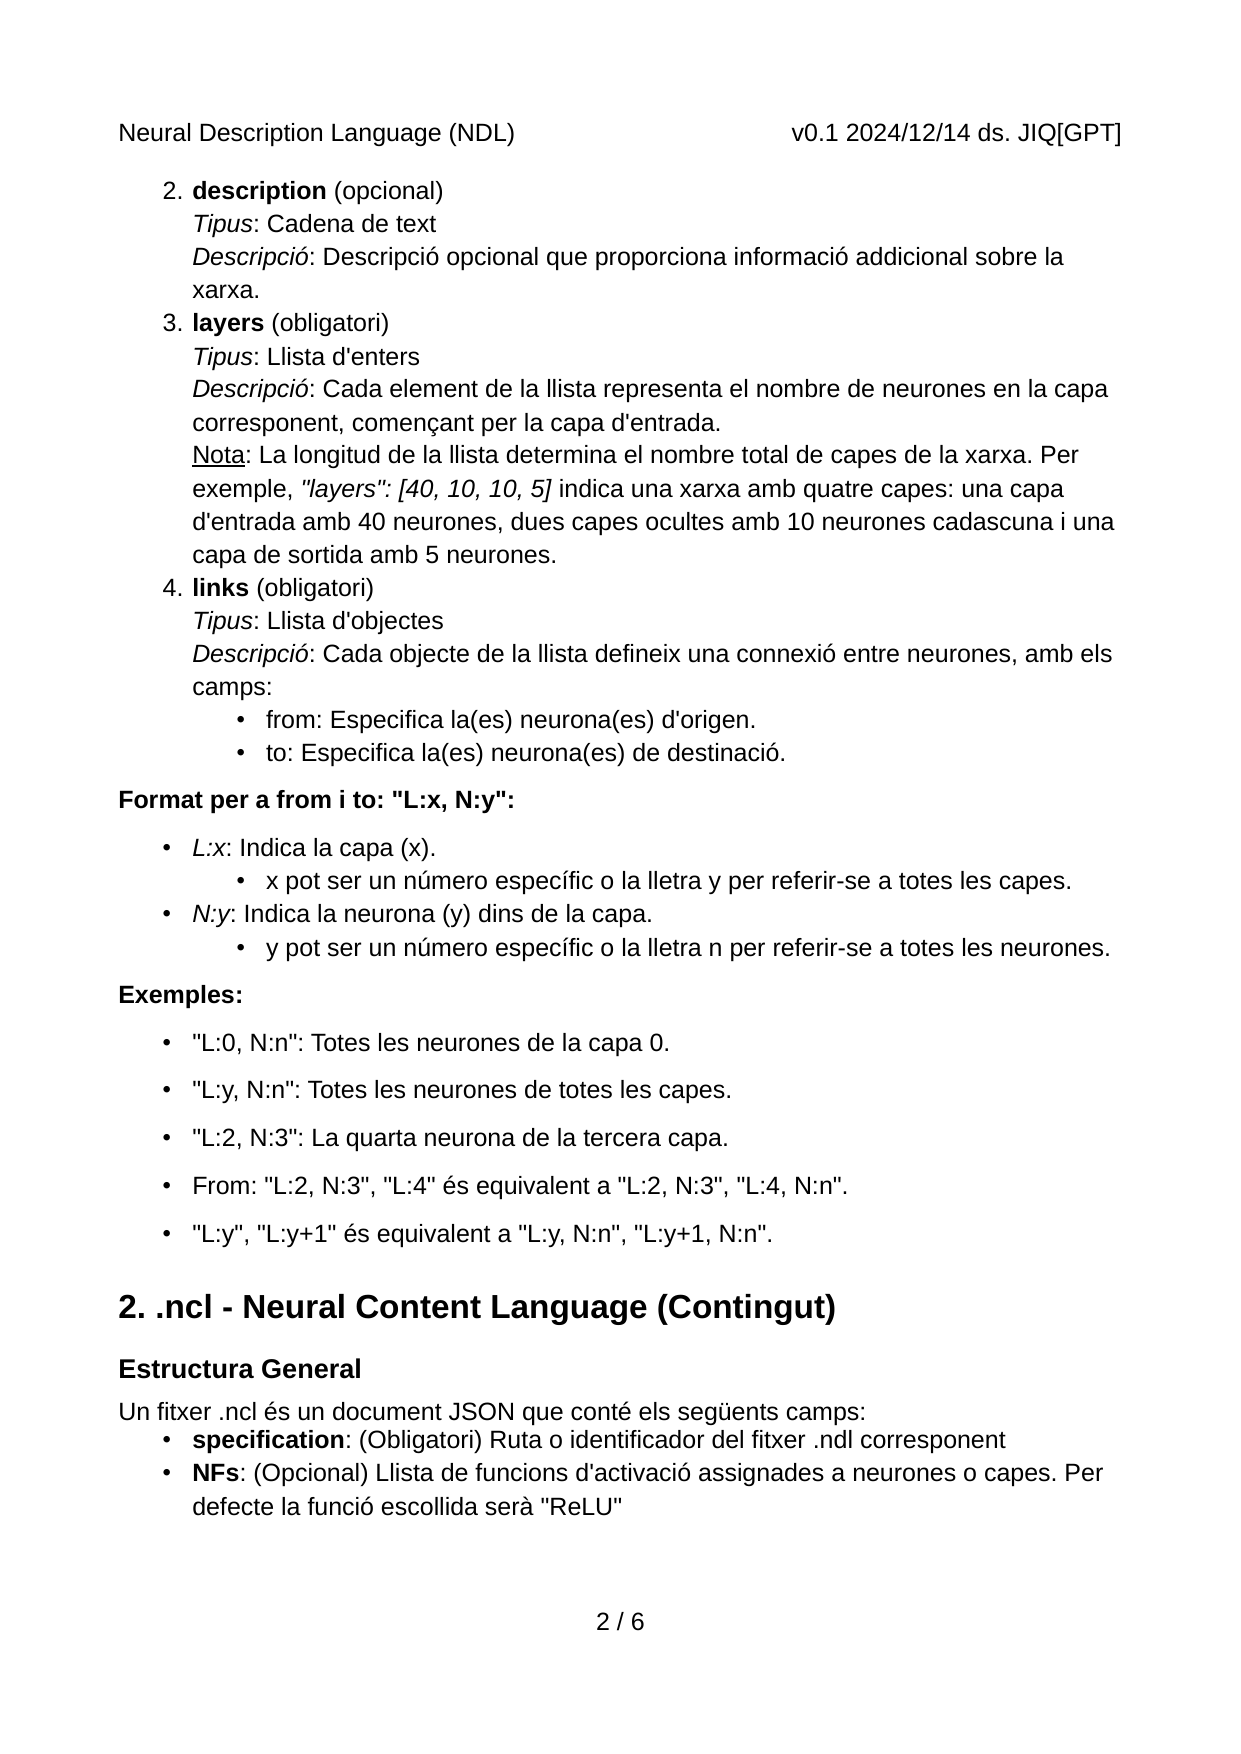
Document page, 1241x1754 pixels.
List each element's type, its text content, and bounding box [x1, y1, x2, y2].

list description (opcional) Tipus: Cadena de text Descripció: Descripció opcional que proporciona informació addicional sobre la xarxa. [162, 176, 1122, 304]
subtitle Estructura General [118, 1353, 1122, 1384]
list layers (obligatori) Tipus: Llista d'enters Descripció: Cada element de la llista representa el nombre de neurones en la capa corresponent, començant per la capa d'entrada. Nota: La longitud de la llista determina el nombre total de capes de la xarxa. Per exemple, "layers": [40, 10, 10, 5] indica una xarxa amb quatre capes: una capa d'entrada amb 40 neurones, dues capes ocultes amb 10 neurones cadascuna i una capa de sortida amb 5 neurones. [162, 308, 1122, 568]
list N:y: Indica la neurona (y) dins de la capa. [162, 899, 1122, 928]
list x pot ser un número específic o la lletra y per referir-se a totes les capes. [236, 866, 1122, 895]
list "L:y, N:n": Totes les neurones de totes les capes. [162, 1076, 1122, 1104]
text Exemples: [118, 980, 1122, 1009]
list specification: (Obligatori) Ruta o identificador del fitxer .ndl corresponent [162, 1425, 1122, 1454]
list L:x: Indica la capa (x). [162, 833, 1122, 862]
list links (obligatori) Tipus: Llista d'objectes Descripció: Cada objecte de la llista defineix una connexió entre neurones, amb els camps: [162, 573, 1122, 700]
text Un fitxer .ncl és un document JSON que conté els següents camps: [118, 1396, 1122, 1425]
list y pot ser un número específic o la lletra n per referir-se a totes les neurones. [236, 932, 1122, 961]
list from: Especifica la(es) neurona(es) d'origen. [236, 705, 1122, 733]
list "L:2, N:3": La quarta neurona de la tercera capa. [162, 1123, 1122, 1152]
list NFs: (Opcional) Llista de funcions d'activació assignades a neurones o capes. Per defecte la funció escollida serà "ReLU" [162, 1458, 1122, 1520]
list From: "L:2, N:3", "L:4" és equivalent a "L:2, N:3", "L:4, N:n". [162, 1171, 1122, 1200]
subtitle 2. .ncl - Neural Content Language (Contingut) [118, 1287, 1122, 1326]
text Format per a from i to: "L:x, N:y": [118, 786, 1122, 814]
list "L:0, N:n": Totes les neurones de la capa 0. [162, 1028, 1122, 1057]
list "L:y", "L:y+1" és equivalent a "L:y, N:n", "L:y+1, N:n". [162, 1219, 1122, 1247]
list to: Especifica la(es) neurona(es) de destinació. [236, 738, 1122, 767]
